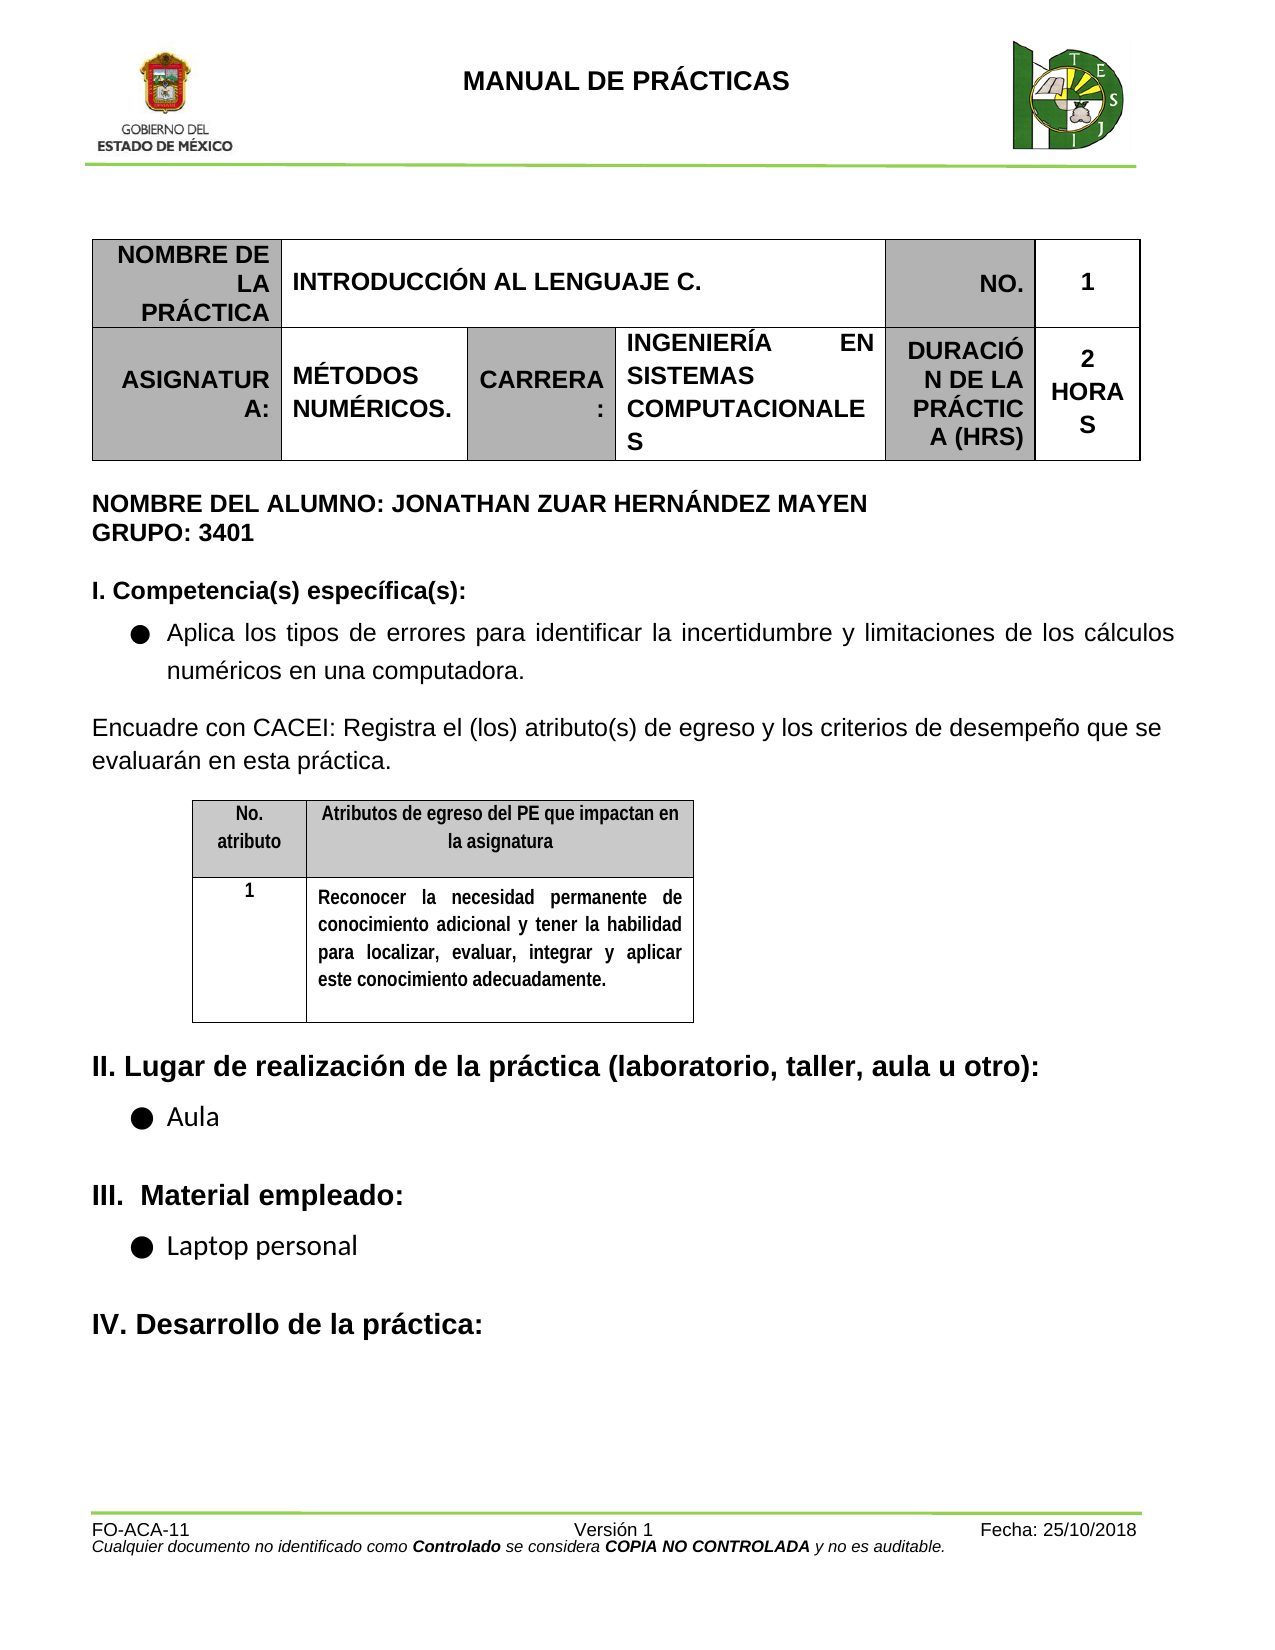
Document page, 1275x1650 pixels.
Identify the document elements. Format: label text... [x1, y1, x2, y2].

text Encuadre con CACEI: Registra el (los) atributo(s) de egreso y los criterios de desempeño que se evaluarán en esta práctica. [92, 713, 1177, 775]
table_header No. atributo [193, 801, 306, 877]
table_header NOMBRE DE LA PRÁCTICA [93, 240, 281, 327]
text III. Material empleado: [92, 1178, 1177, 1212]
table_header NO. [886, 240, 1034, 327]
list Aplica los tipos de errores para identificar la incertidumbre y limitaciones de los cálculos numéricos en una computadora. [129, 604, 1177, 684]
text II. Lugar de realización de la práctica (laboratorio, taller, aula u otro): [92, 1049, 1177, 1083]
picture [1012, 40, 1130, 156]
list Aula [129, 1083, 1177, 1143]
table_cell INGENIERÍA EN SISTEMAS COMPUTACIONALES [616, 328, 885, 460]
table_cell Reconocer la necesidad permanente de conocimiento adicional y tener la habilidad para localizar, evaluar, integrar y aplicar este conocimiento adecuadamente. [307, 878, 693, 1022]
table_header Atributos de egreso del PE que impactan en la asignatura [307, 801, 693, 877]
table_cell DURACIÓN DE LA PRÁCTICA (HRS) [886, 328, 1034, 460]
text GRUPO: 3401 [92, 518, 1177, 547]
table_cell CARRERA: [468, 328, 615, 460]
table_header INTRODUCCIÓN AL LENGUAJE C. [282, 240, 885, 327]
text I. Competencia(s) específica(s): [92, 576, 1177, 604]
table_cell MÉTODOS NUMÉRICOS. [282, 328, 467, 460]
text IV. Desarrollo de la práctica: [92, 1307, 1177, 1341]
table_header 1 [1036, 240, 1139, 327]
table_cell 2 HORAS [1036, 328, 1139, 460]
table_cell 1 [193, 878, 306, 1022]
text NOMBRE DEL ALUMNO: JONATHAN ZUAR HERNÁNDEZ MAYEN [92, 489, 1177, 518]
list Laptop personal [129, 1212, 1177, 1272]
table_cell ASIGNATURA: [93, 328, 281, 460]
picture [89, 41, 235, 160]
